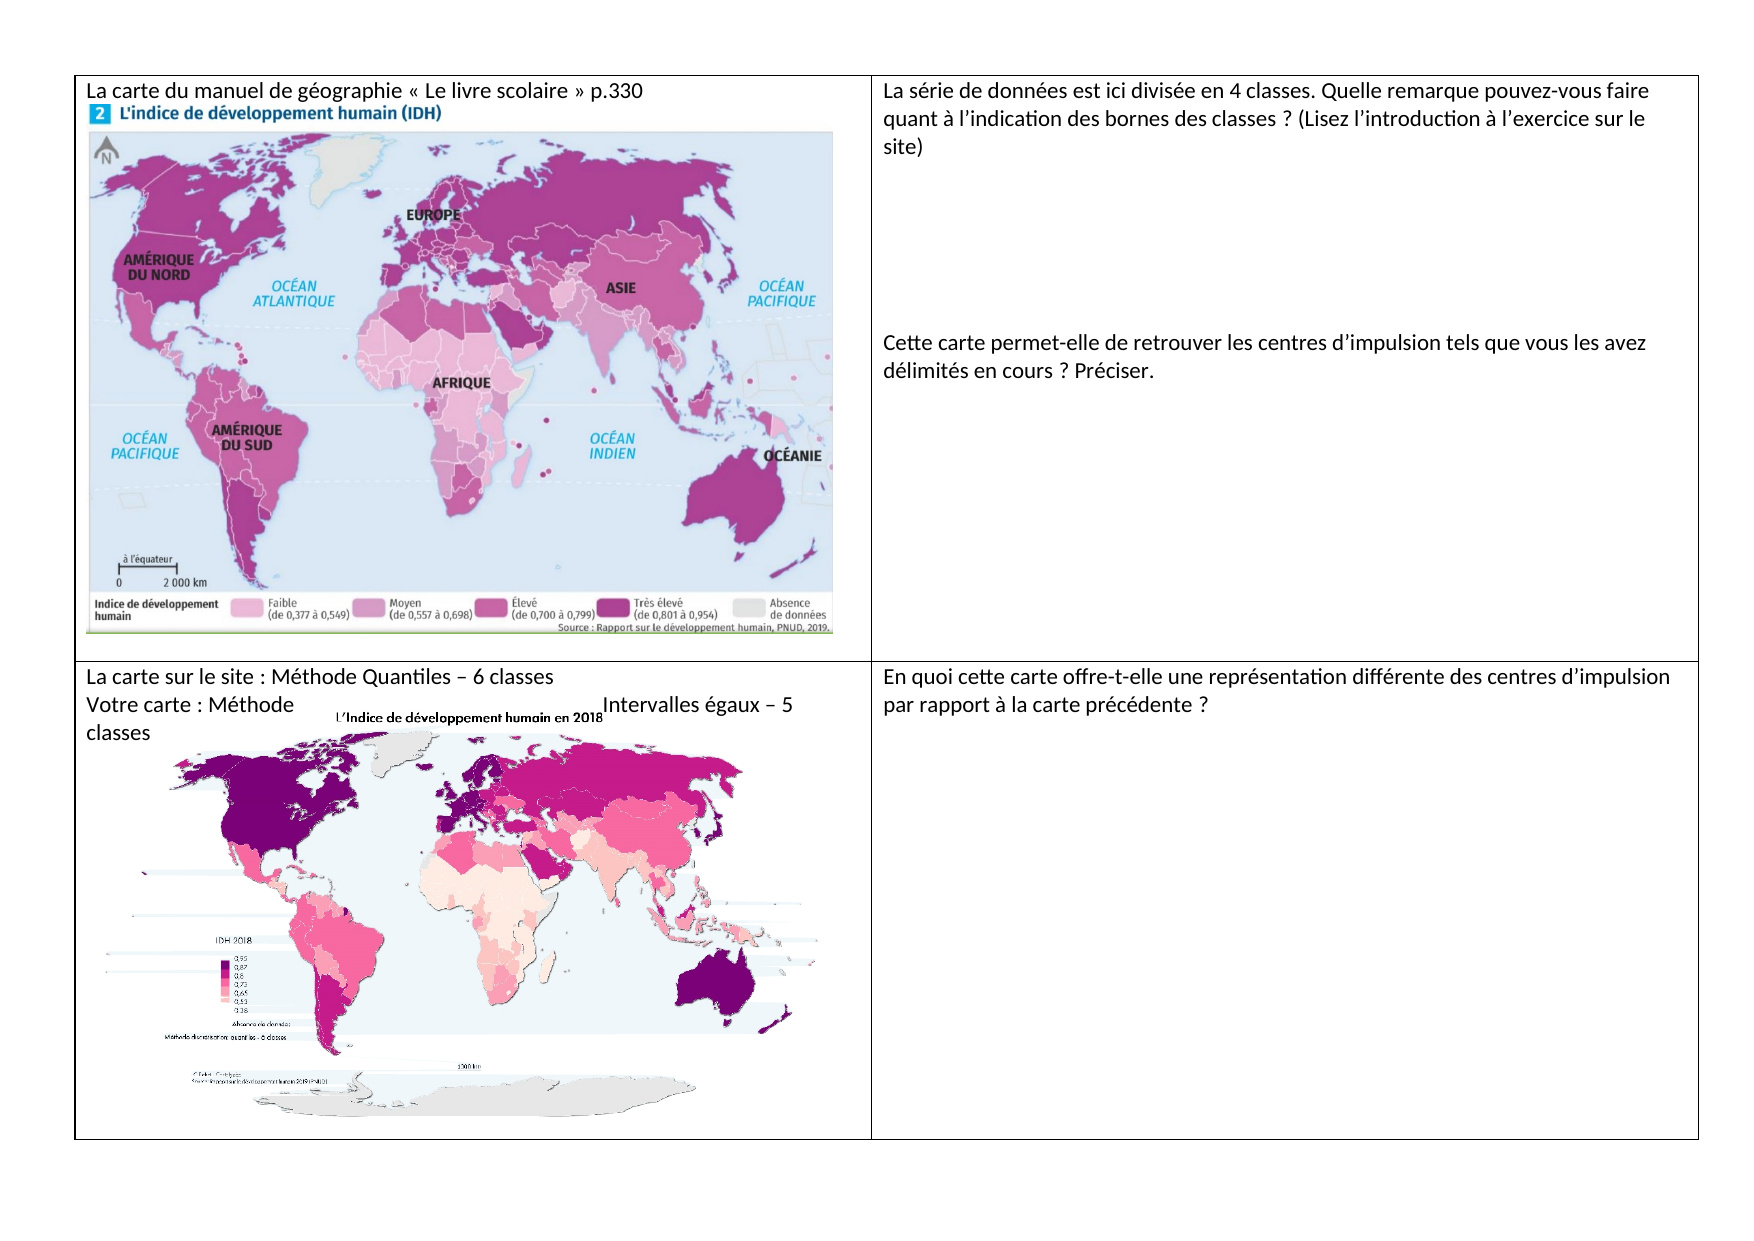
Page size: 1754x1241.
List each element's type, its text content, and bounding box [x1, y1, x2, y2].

table_cell En quoi cette carte offre-t-elle une représentation différente des centres d’impulsion par rapport à la carte précédente ? [872, 662, 1698, 1139]
table_header La carte du manuel de géographie « Le livre scolaire » p.330 [76, 76, 871, 661]
table_cell La carte sur le site : Méthode Quantiles – 6 classes Votre carte : Méthode Intervalles égaux – 5 classes [76, 662, 871, 1139]
table_header La série de données est ici divisée en 4 classes. Quelle remarque pouvez-vous faire quant à l’indication des bornes des classes ? (Lisez l’introduction à l’exercice sur le site) Cette carte permet-elle de retrouver les centres d’impulsion tels que vous les avez délimités en cours ? Préciser. [872, 76, 1698, 661]
